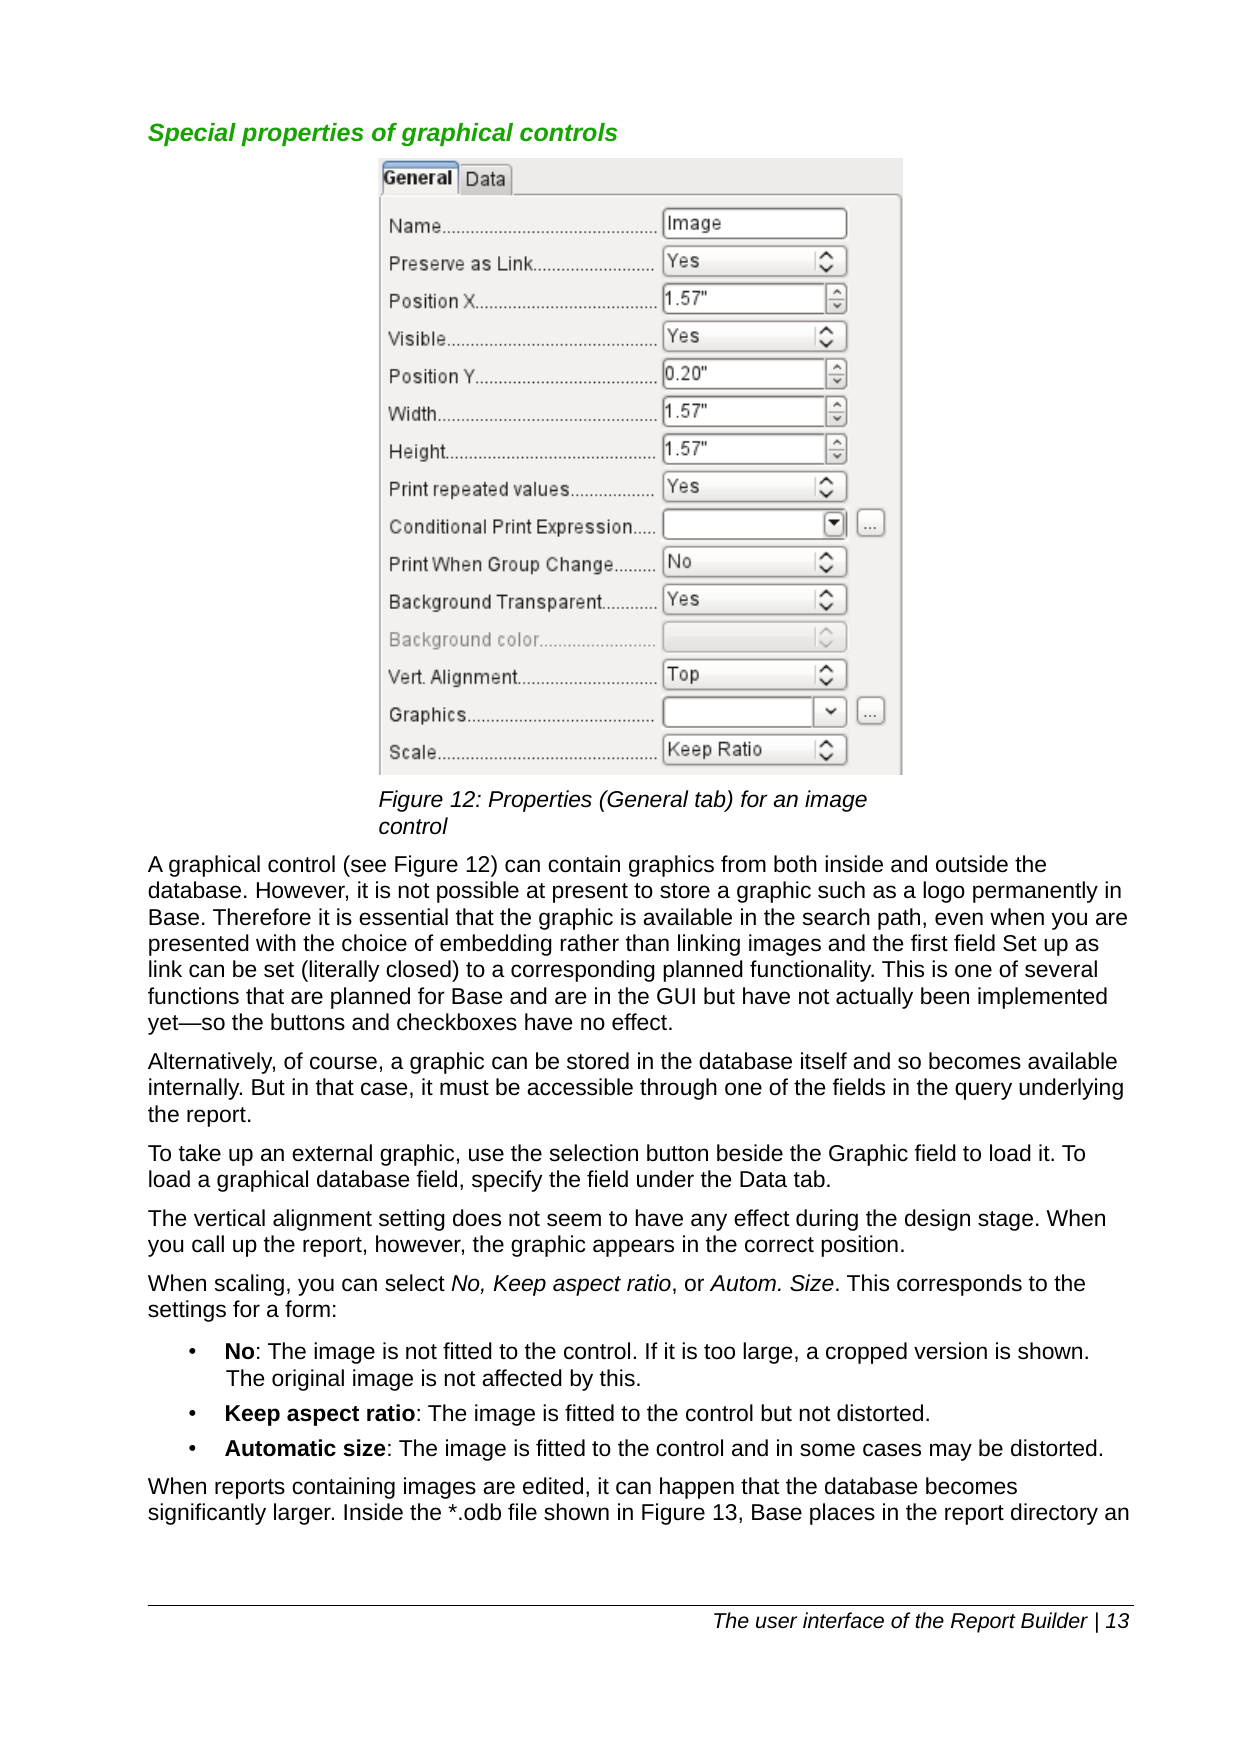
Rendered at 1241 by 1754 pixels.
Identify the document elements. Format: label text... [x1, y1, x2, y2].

picture [378, 158, 904, 775]
text Figure 12: Properties (General tab) for an image control [378, 786, 903, 839]
text To take up an external graphic, use the selection button beside the Graphic field to load it. To load a graphical database field, specify the field under the Data tab. [148, 1139, 1134, 1192]
text Alternatively, of course, a graphic can be stored in the database itself and so becomes available internally. But in that case, it must be accessible through one of the fields in the query underlying the report. [148, 1048, 1134, 1127]
list Automatic size: The image is fitted to the control and in some cases may be distorted. [185, 1432, 1134, 1464]
list When scaling, you can select No, Keep aspect ratio, or Autom. Size. This corresponds to the settings for a form: [148, 1270, 1134, 1323]
list No: The image is not fitted to the control. If it is too large, a cropped version is shown. The original image is not affected by this. [185, 1335, 1134, 1391]
text The vertical alignment setting does not seem to have any effect during the design stage. When you call up the report, however, the graphic appears in the correct position. [148, 1205, 1134, 1257]
list Keep aspect ratio: The image is fitted to the control but not distorted. [185, 1397, 1134, 1426]
subtitle Special properties of graphical controls [148, 118, 1134, 147]
text A graphical control (see Figure 12) can contain graphics from both inside and outside the database. However, it is not possible at present to store a graphic such as a logo permanently in Base. Therefore it is essential that the graphic is available in the search path, even when you are presented with the choice of embedding rather than linking images and the first field Set up as link can be set (literally closed) to a corresponding planned functionality. This is one of several functions that are planned for Base and are in the GUI but have not actually been implemented yet—so the buttons and checkboxes have no effect. [148, 851, 1134, 1036]
text When reports containing images are edited, it can happen that the database becomes significantly larger. Inside the *.odb file shown in Figure 13, Base places in the report directory an [148, 1473, 1134, 1526]
